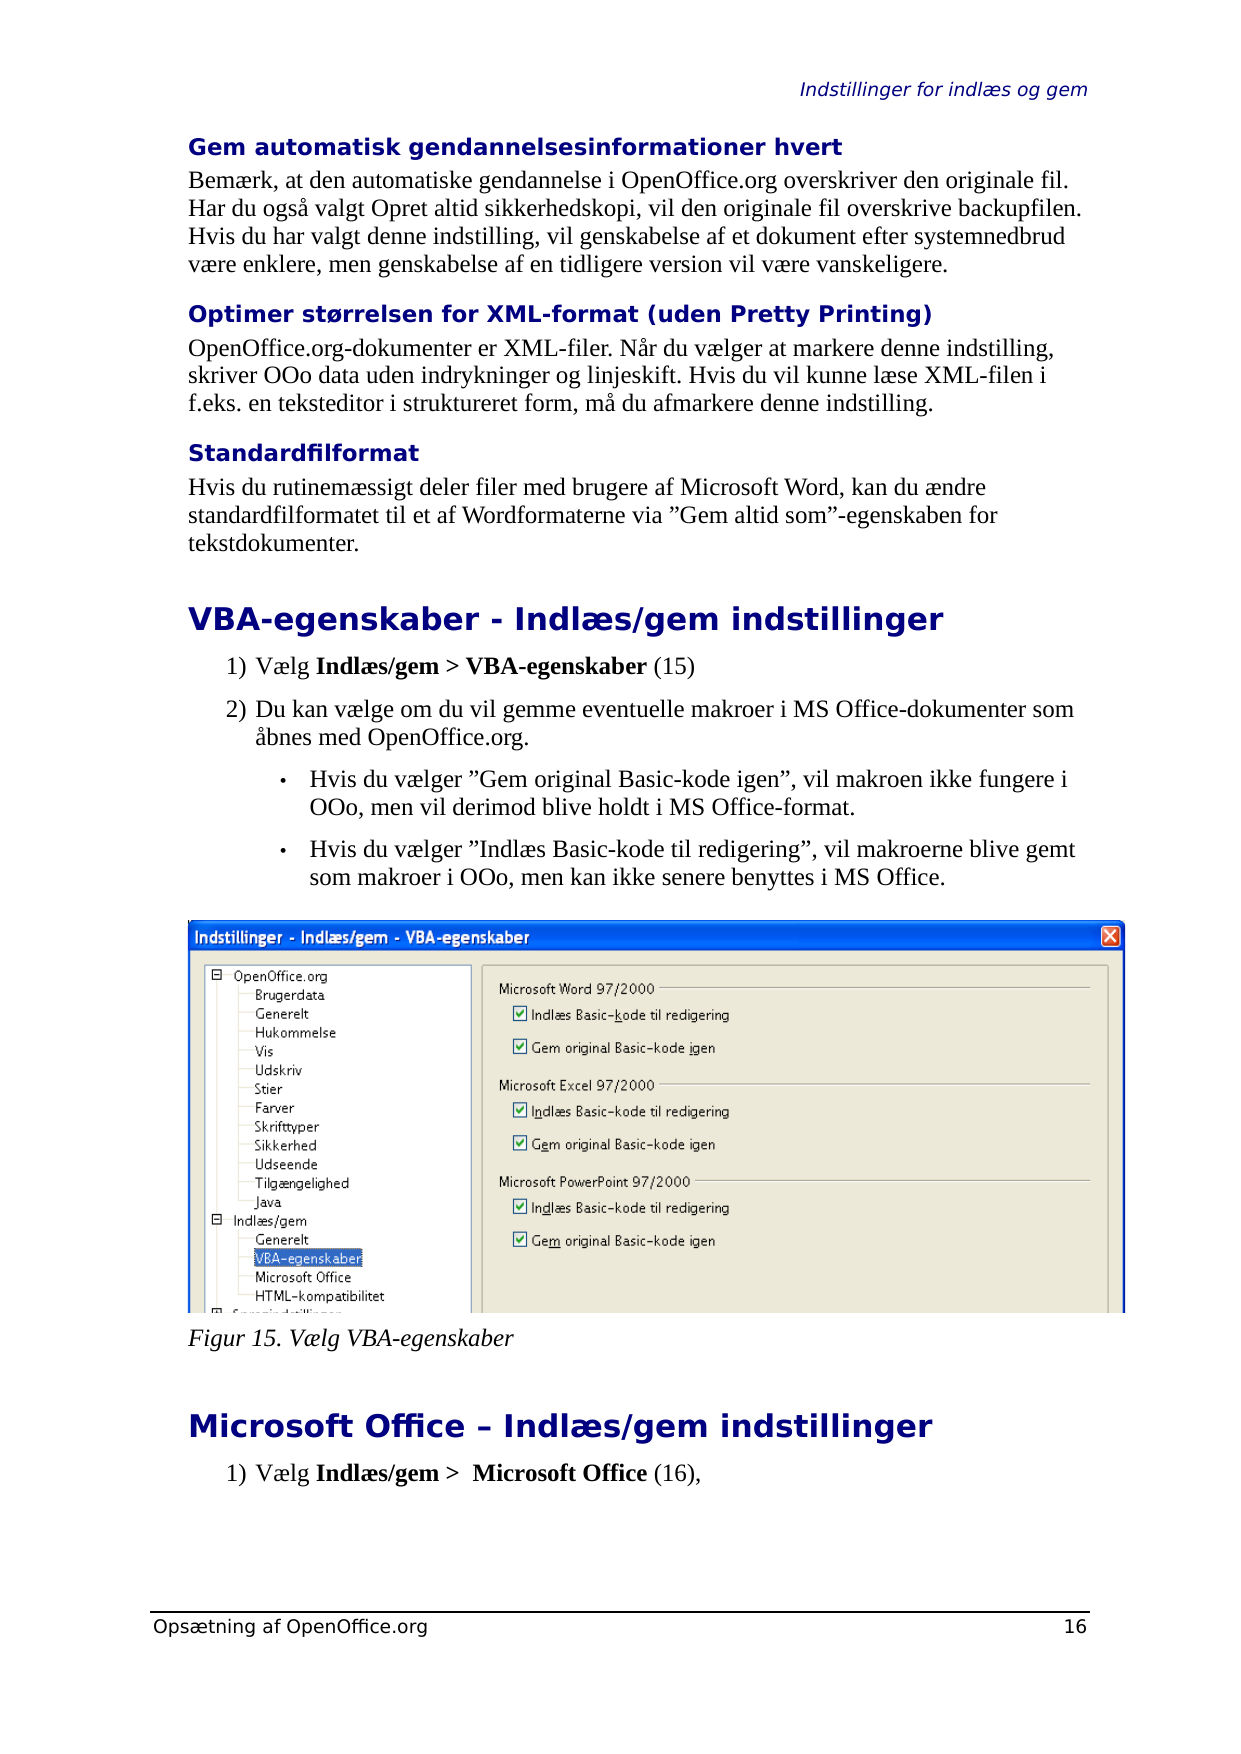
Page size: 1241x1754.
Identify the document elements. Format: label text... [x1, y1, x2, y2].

subtitle VBA-egenskaber - Indlæs/gem indstillinger [188, 601, 1090, 638]
subtitle Optimer størrelsen for XML-format (uden Pretty Printing) [188, 301, 1090, 328]
subtitle Gem automatisk gendannelsesinformationer hvert [188, 134, 1090, 161]
text OpenOffice.org-dokumenter er XML-filer. Når du vælger at markere denne indstilling, skriver OOo data uden indrykninger og linjeskift. Hvis du vil kunne læse XML-filen i f.eks. en teksteditor i struktureret form, må du afmarkere denne indstilling. [188, 334, 1090, 417]
list Vælg Indlæs/gem > VBA-egenskaber (Figur 15) [226, 652, 1090, 680]
text Hvis du rutinemæssigt deler filer med brugere af Microsoft Word, kan du ændre standardfilformatet til et af Wordformaterne via ”Gem altid som”-egenskaben for tekstdokumenter. [188, 473, 1090, 556]
text Figur 15. Vælg VBA-egenskaber [188, 1324, 1125, 1352]
text Bemærk, at den automatiske gendannelse i OpenOffice.org overskriver den originale fil. Har du også valgt Opret altid sikkerhedskopi, vil den originale fil overskrive backupfilen. Hvis du har valgt denne indstilling, vil genskabelse af et dokument efter systemnedbrud være enklere, men genskabelse af en tidligere version vil være vanskeligere. [188, 167, 1090, 277]
picture [187, 920, 1125, 1313]
list Hvis du vælger ”Indlæs Basic-kode til redigering”, vil makroerne blive gemt som makroer i OOo, men kan ikke senere benyttes i MS Office. [280, 835, 1090, 891]
subtitle Microsoft Office – Indlæs/gem indstillinger [188, 1408, 1090, 1445]
subtitle Standardfilformat [188, 441, 1090, 467]
list Hvis du vælger ”Gem original Basic-kode igen”, vil makroen ikke fungere i OOo, men vil derimod blive holdt i MS Office-format. [280, 765, 1090, 821]
list Vælg Indlæs/gem > Microsoft Office (Figur 16), [226, 1459, 1090, 1487]
list Du kan vælge om du vil gemme eventuelle makroer i MS Office-dokumenter som åbnes med OpenOffice.org. [226, 695, 1090, 750]
